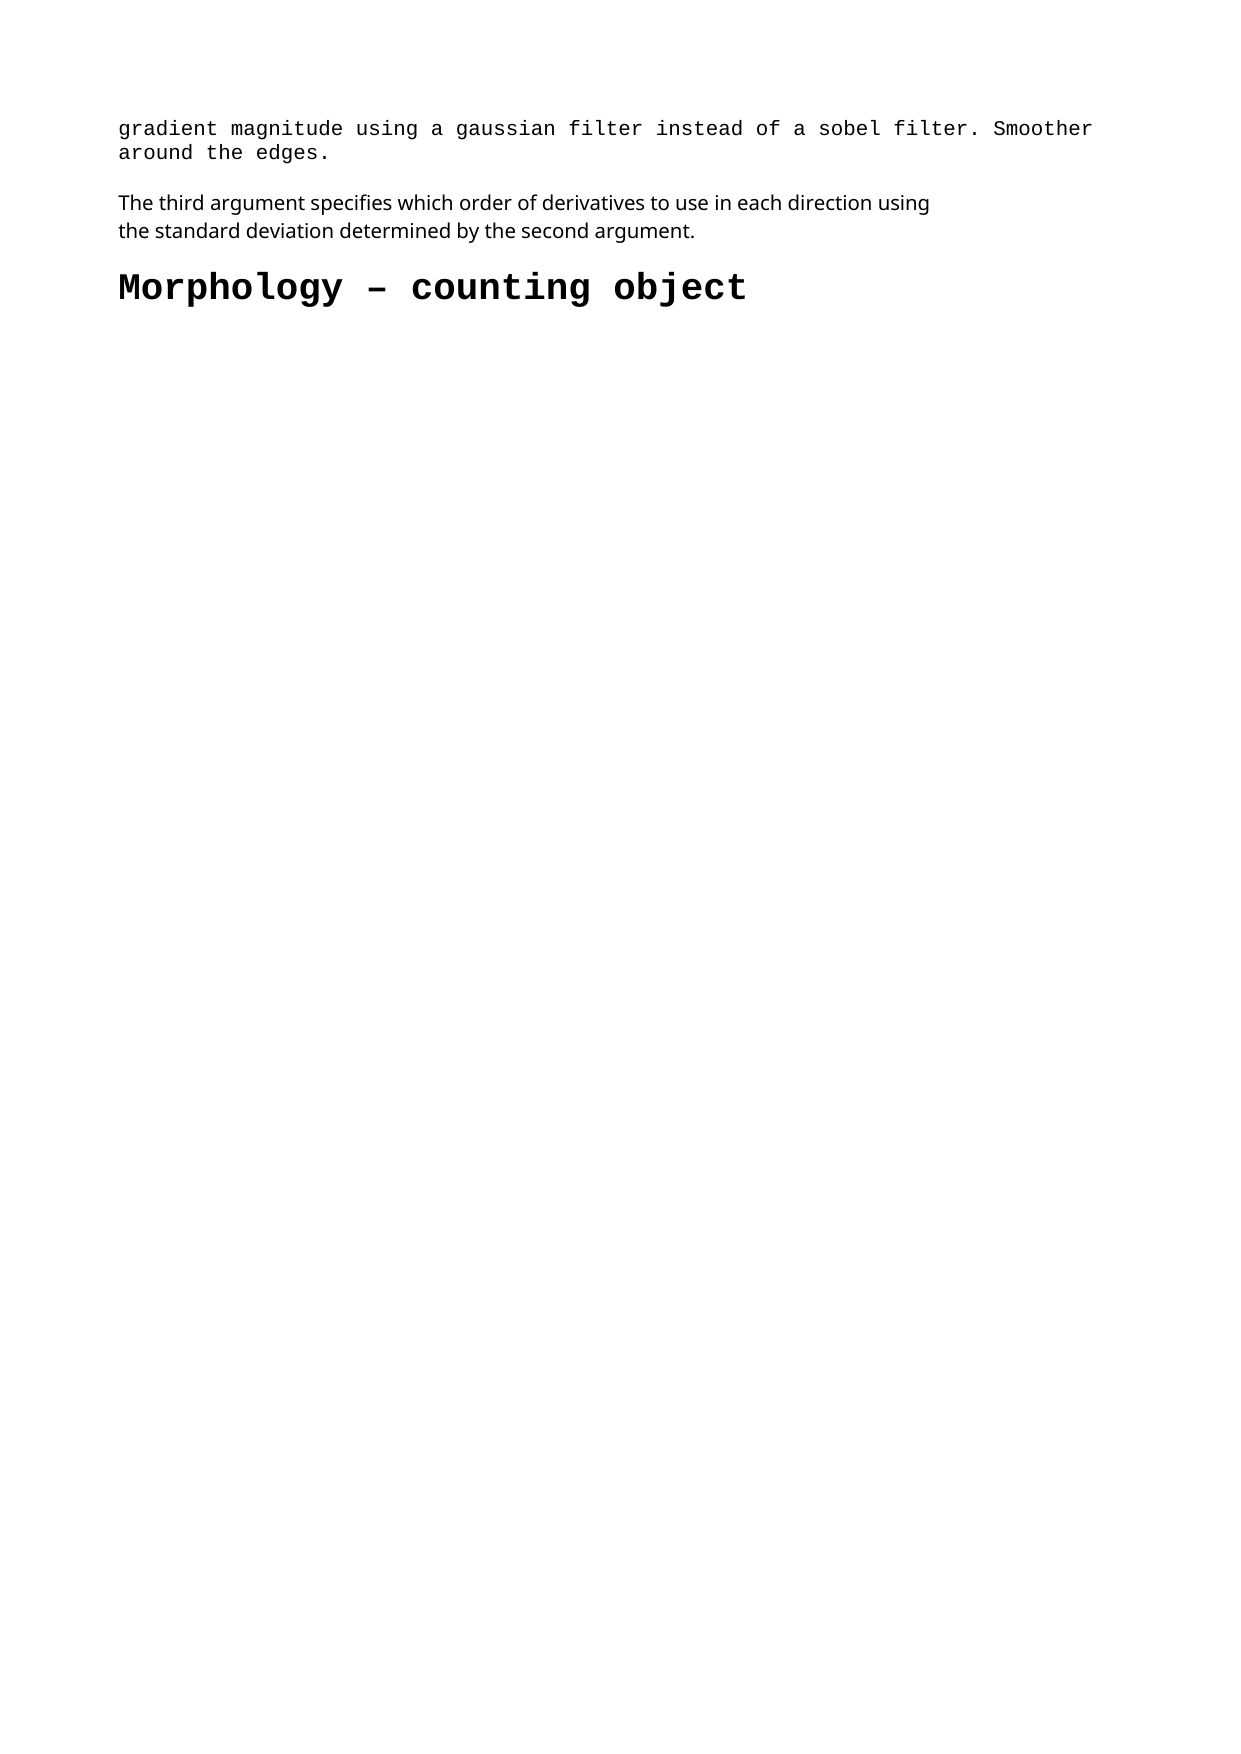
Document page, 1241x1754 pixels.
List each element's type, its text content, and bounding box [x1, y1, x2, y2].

text the standard deviation determined by the second argument. [118, 217, 1122, 244]
text Morphology – counting object [118, 268, 1122, 311]
text The third argument specifies which order of derivatives to use in each direction using [118, 189, 1122, 217]
text gradient magnitude using a gaussian filter instead of a sobel filter. Smoother around the edges. [118, 118, 1122, 165]
